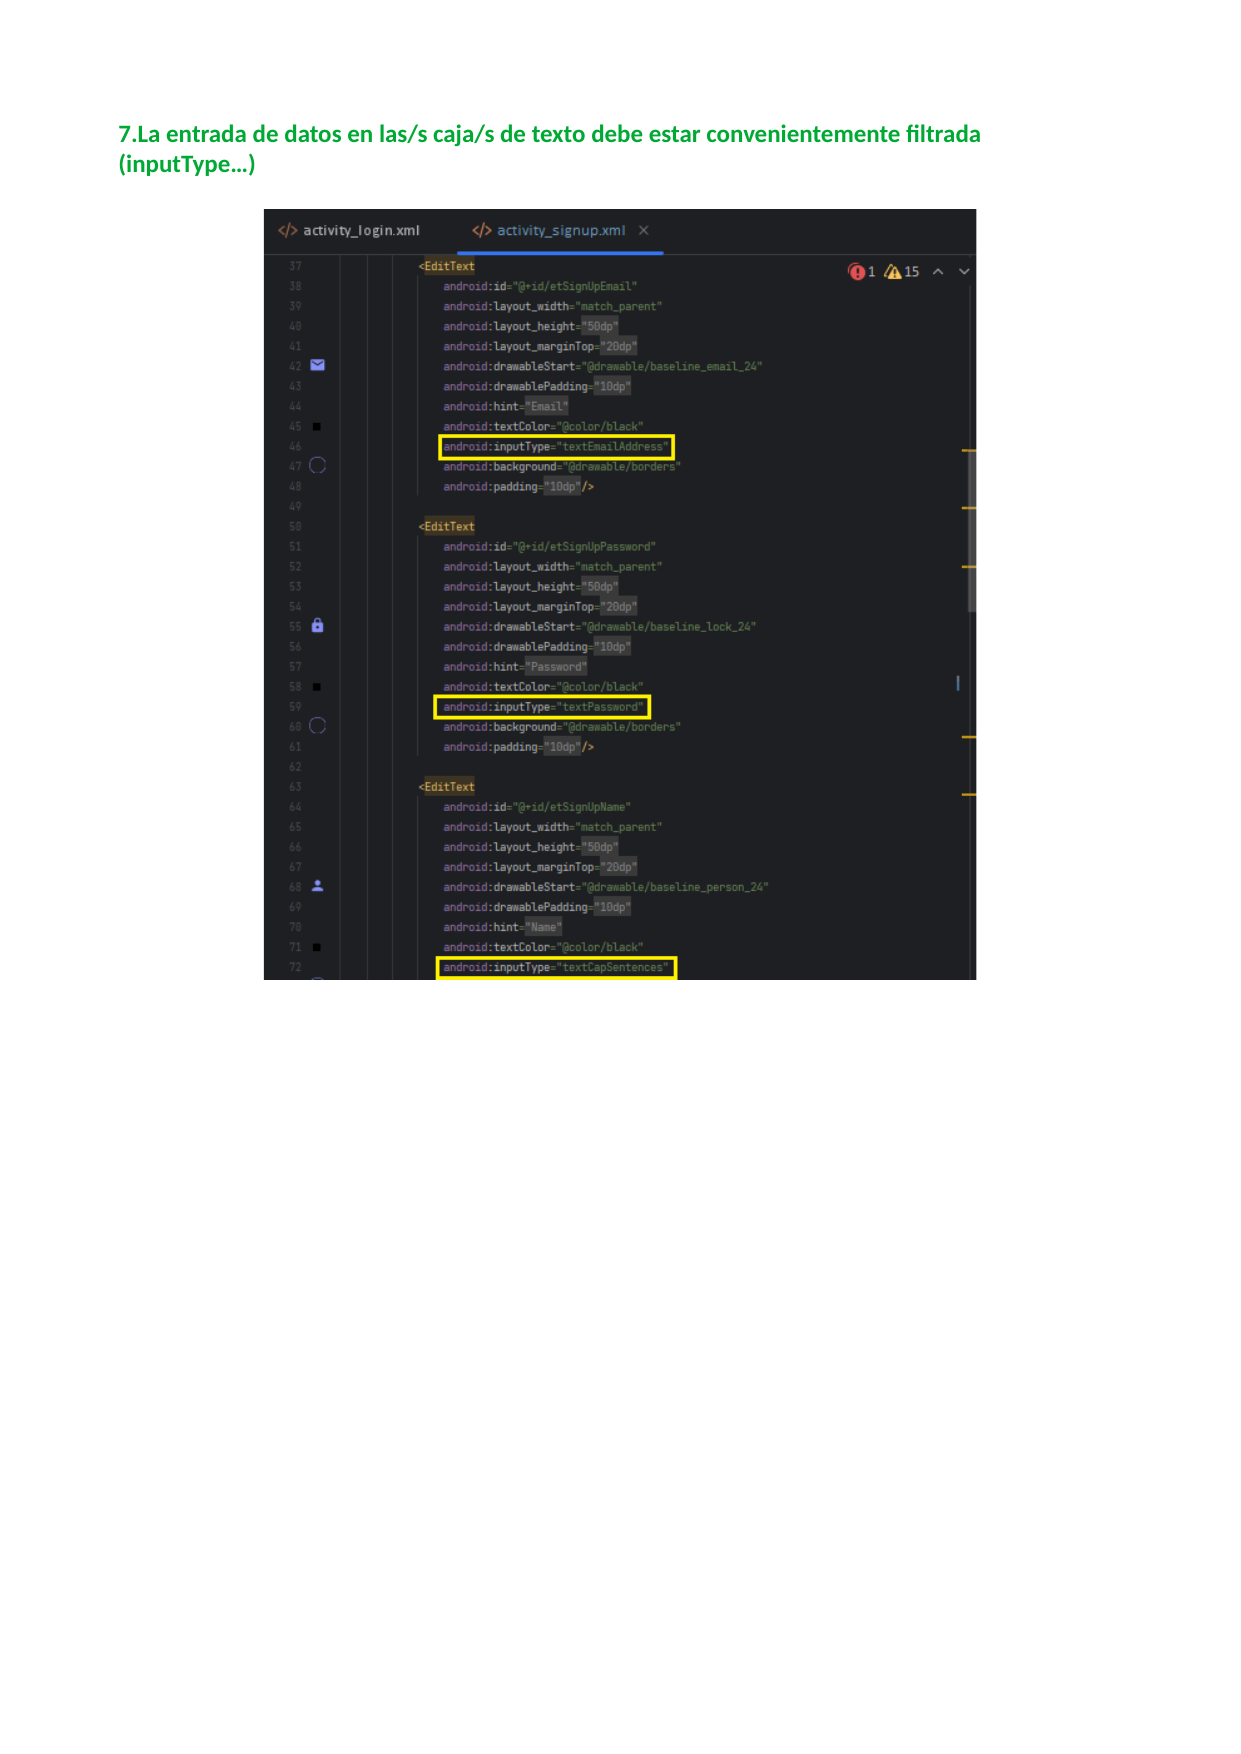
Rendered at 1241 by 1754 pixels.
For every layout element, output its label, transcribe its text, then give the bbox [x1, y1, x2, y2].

text 7.La entrada de datos en las/s caja/s de texto debe estar convenientemente filtrada (inputType…) [118, 118, 1122, 179]
picture [263, 209, 977, 980]
